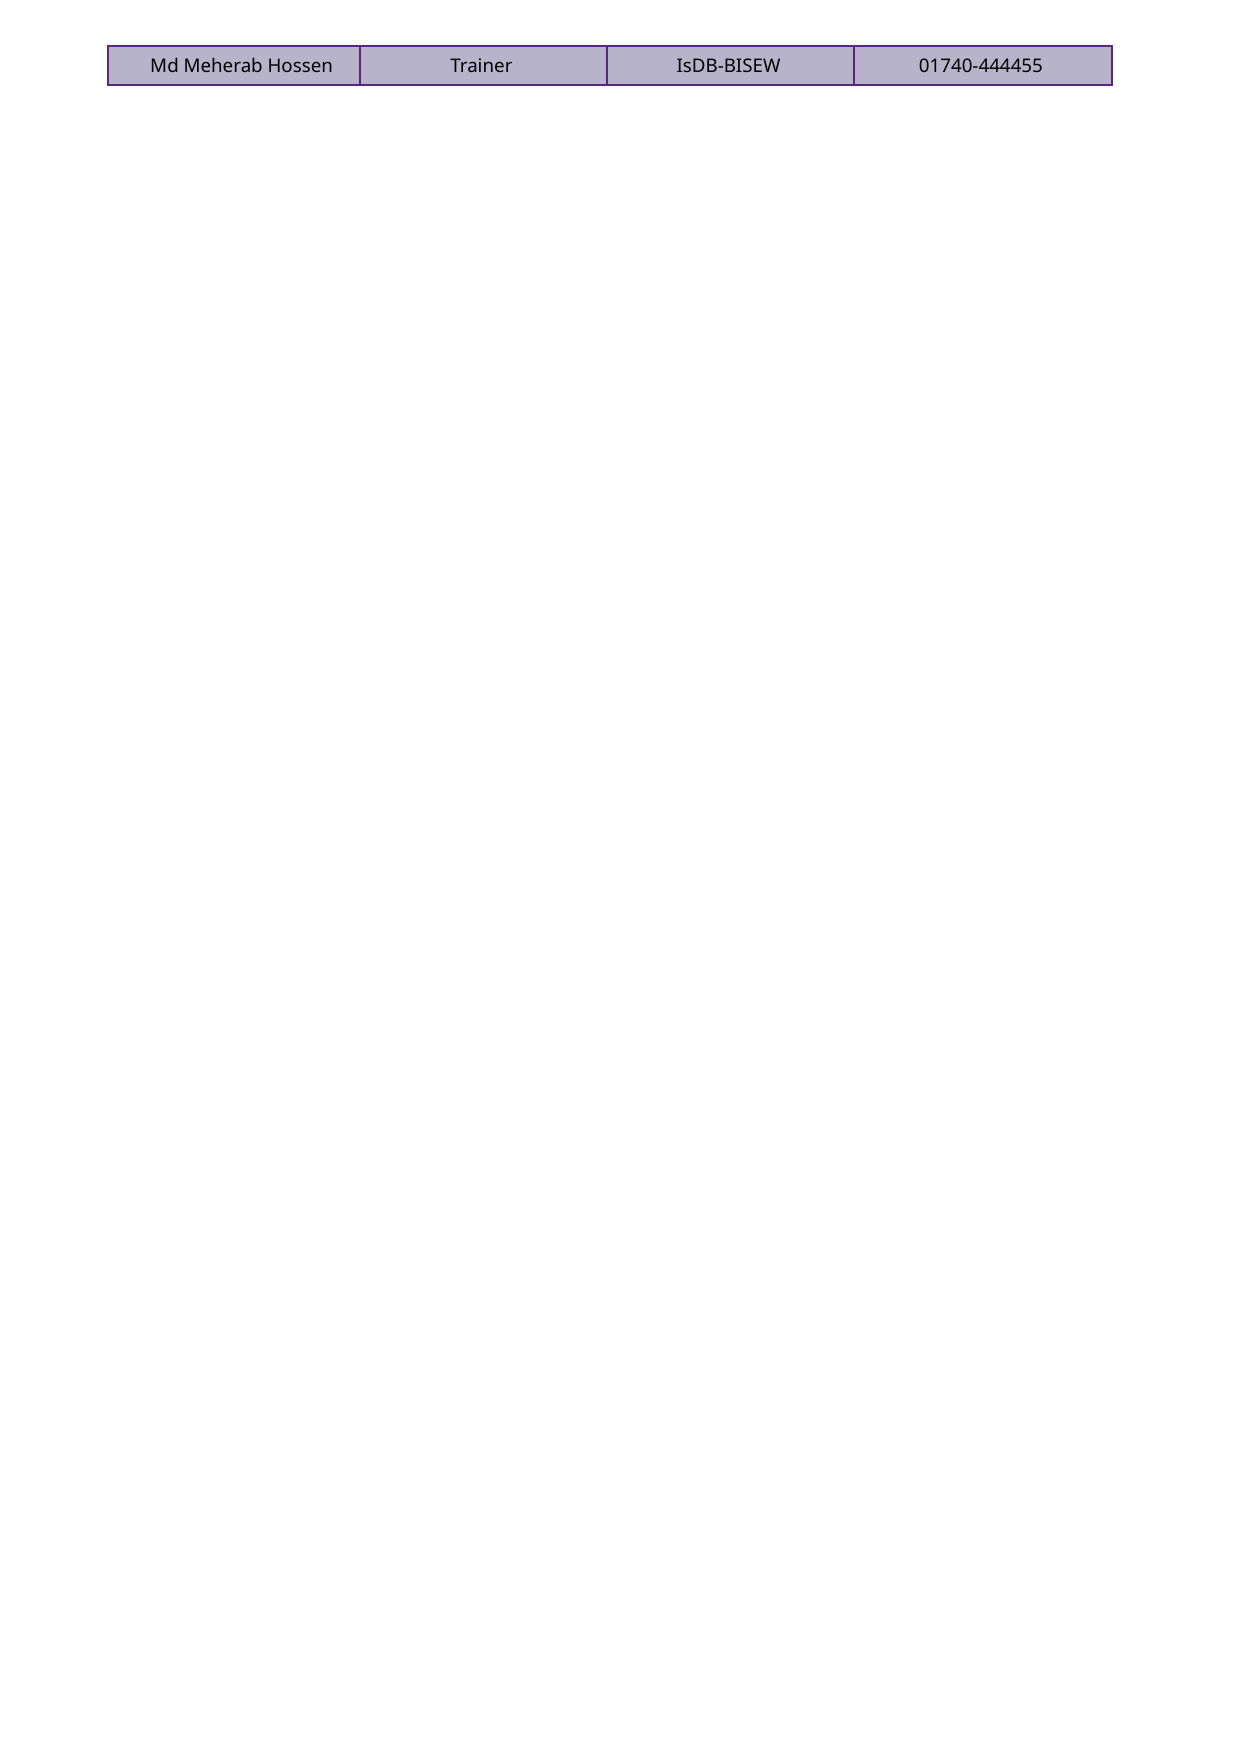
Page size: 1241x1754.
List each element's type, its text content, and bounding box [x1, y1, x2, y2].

table_cell 01740-444455 [855, 47, 1111, 84]
table_cell Md Meherab Hossen [109, 47, 359, 84]
table_cell IsDB-BISEW [608, 47, 853, 84]
table_cell Trainer [361, 47, 606, 84]
